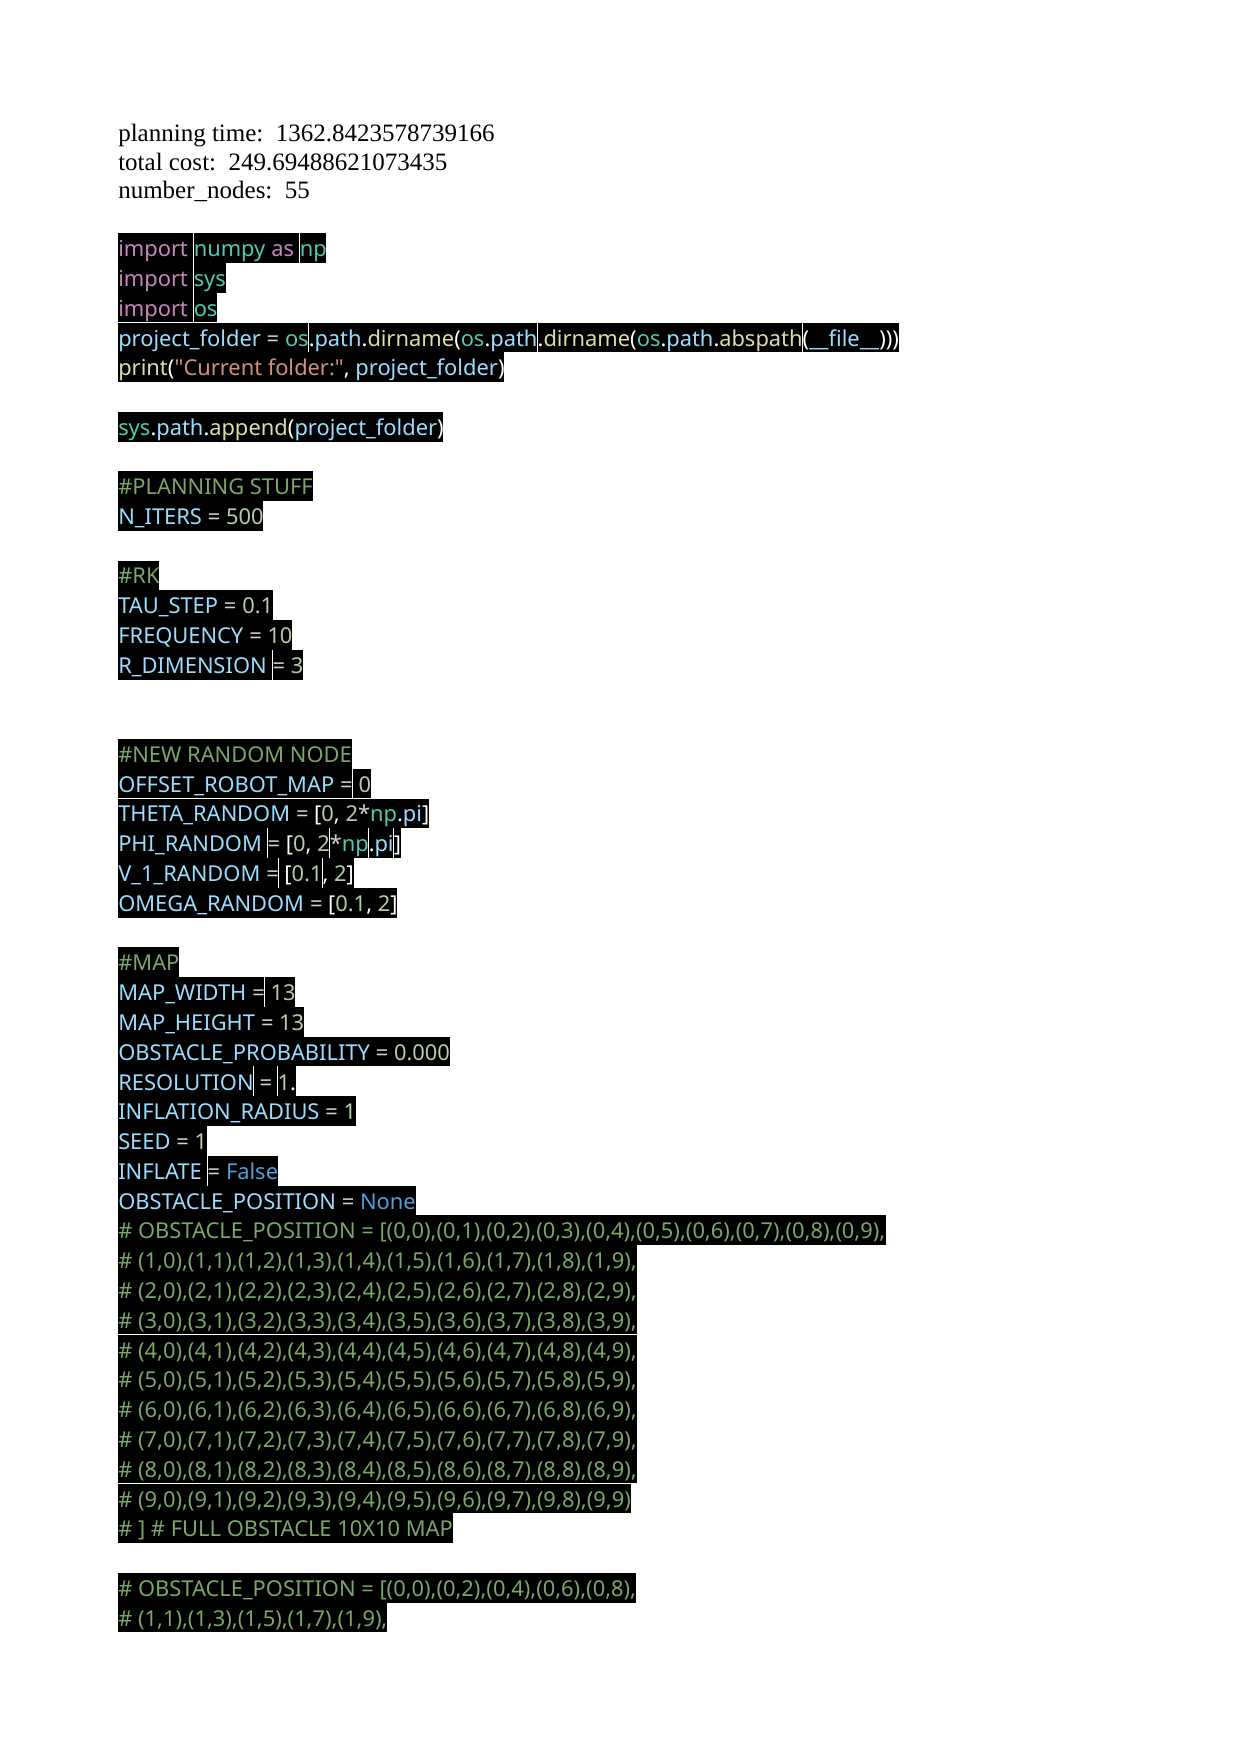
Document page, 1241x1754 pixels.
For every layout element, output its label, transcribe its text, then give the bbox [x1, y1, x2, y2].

text # (2,0),(2,1),(2,2),(2,3),(2,4),(2,5),(2,6),(2,7),(2,8),(2,9), [118, 1275, 1122, 1305]
text OBSTACLE_POSITION = None [118, 1186, 1122, 1215]
text # (6,0),(6,1),(6,2),(6,3),(6,4),(6,5),(6,6),(6,7),(6,8),(6,9), [118, 1394, 1122, 1424]
text #RK [118, 561, 1122, 590]
text # (3,0),(3,1),(3,2),(3,3),(3,4),(3,5),(3,6),(3,7),(3,8),(3,9), [118, 1305, 1122, 1334]
text RESOLUTION = 1. [118, 1066, 1122, 1096]
text MAP_WIDTH = 13 [118, 977, 1122, 1007]
text FREQUENCY = 10 [118, 620, 1122, 650]
text N_ITERS = 500 [118, 501, 1122, 531]
text V_1_RANDOM = [0.1, 2] [118, 858, 1122, 888]
text #MAP [118, 947, 1122, 977]
text #NEW RANDOM NODE [118, 739, 1122, 769]
text import sys [118, 263, 1122, 293]
text planning time: 1362.8423578739166 [118, 118, 1122, 147]
text SEED = 1 [118, 1126, 1122, 1156]
text # (4,0),(4,1),(4,2),(4,3),(4,4),(4,5),(4,6),(4,7),(4,8),(4,9), [118, 1334, 1122, 1364]
text sys.path.append(project_folder) [118, 412, 1122, 442]
text OBSTACLE_PROBABILITY = 0.000 [118, 1037, 1122, 1066]
text number_nodes: 55 [118, 176, 1122, 204]
text import os [118, 293, 1122, 322]
text OMEGA_RANDOM = [0.1, 2] [118, 888, 1122, 918]
text total cost: 249.69488621073435 [118, 147, 1122, 176]
text # (8,0),(8,1),(8,2),(8,3),(8,4),(8,5),(8,6),(8,7),(8,8),(8,9), [118, 1454, 1122, 1483]
text # (1,0),(1,1),(1,2),(1,3),(1,4),(1,5),(1,6),(1,7),(1,8),(1,9), [118, 1245, 1122, 1275]
text # OBSTACLE_POSITION = [(0,0),(0,1),(0,2),(0,3),(0,4),(0,5),(0,6),(0,7),(0,8),(0,9), [118, 1215, 1122, 1245]
text #PLANNING STUFF [118, 471, 1122, 501]
text OFFSET_ROBOT_MAP = 0 [118, 769, 1122, 798]
text INFLATION_RADIUS = 1 [118, 1096, 1122, 1126]
text TAU_STEP = 0.1 [118, 590, 1122, 620]
text MAP_HEIGHT = 13 [118, 1007, 1122, 1037]
text # (5,0),(5,1),(5,2),(5,3),(5,4),(5,5),(5,6),(5,7),(5,8),(5,9), [118, 1364, 1122, 1394]
text # (9,0),(9,1),(9,2),(9,3),(9,4),(9,5),(9,6),(9,7),(9,8),(9,9) [118, 1483, 1122, 1513]
text print("Current folder:", project_folder) [118, 352, 1122, 382]
text INFLATE = False [118, 1156, 1122, 1186]
text # OBSTACLE_POSITION = [(0,0),(0,2),(0,4),(0,6),(0,8), [118, 1573, 1122, 1603]
text # (1,1),(1,3),(1,5),(1,7),(1,9), [118, 1603, 1122, 1632]
text THETA_RANDOM = [0, 2*np.pi] [118, 798, 1122, 828]
text project_folder = os.path.dirname(os.path.dirname(os.path.abspath(__file__))) [118, 322, 1122, 352]
text R_DIMENSION = 3 [118, 650, 1122, 680]
text # (7,0),(7,1),(7,2),(7,3),(7,4),(7,5),(7,6),(7,7),(7,8),(7,9), [118, 1424, 1122, 1454]
text # ] # FULL OBSTACLE 10X10 MAP [118, 1513, 1122, 1543]
text import numpy as np [118, 233, 1122, 263]
text PHI_RANDOM = [0, 2*np.pi] [118, 828, 1122, 858]
